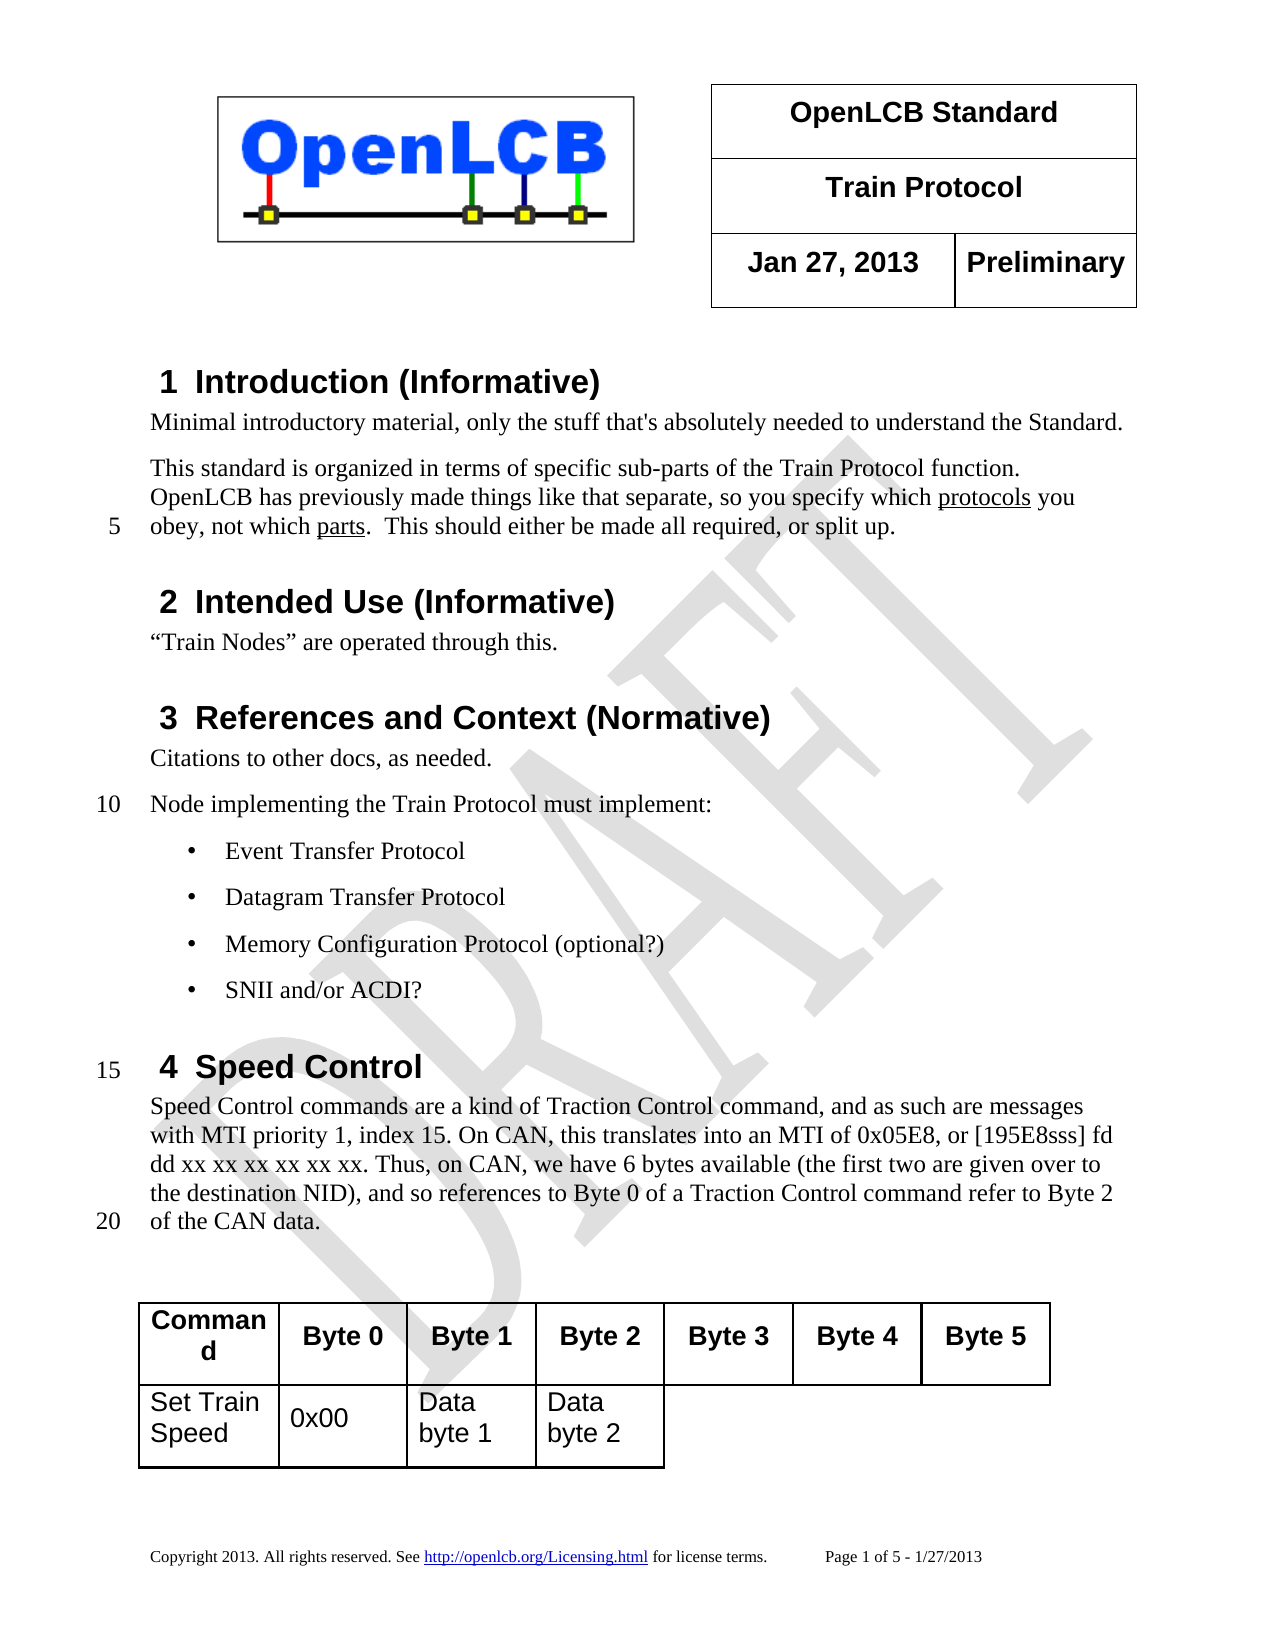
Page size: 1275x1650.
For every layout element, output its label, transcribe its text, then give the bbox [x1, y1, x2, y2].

subtitle Speed Control [460, 1047, 505, 1070]
subtitle Speed Control [560, 1047, 721, 1085]
text [753, 743, 804, 769]
subtitle Speed Control [237, 1071, 327, 1085]
text Minimal introductory material, only the stuff that's absolutely needed to understand the Standard. [150, 407, 1125, 436]
subtitle Speed Control [722, 1047, 1125, 1085]
text [855, 743, 1033, 772]
subtitle Speed Control [507, 1065, 564, 1085]
list Memory Configuration Protocol (optional?) [367, 929, 474, 958]
subtitle Intended Use (Informative) [150, 582, 699, 621]
text [665, 627, 923, 656]
subtitle References and Context (Normative) [708, 698, 819, 737]
list Memory Configuration Protocol (optional?) [797, 929, 1125, 958]
subtitle [726, 582, 785, 621]
list [846, 836, 1125, 865]
subtitle [767, 582, 888, 621]
list Event Transfer Protocol [187, 836, 575, 865]
text This standard is organized in terms of specific sub-parts of the Train Protocol function. OpenLCB has previously made things like that separate, so you specify which protocols you obey, not which parts. This should either be made all required, or split up. [815, 453, 1125, 539]
table_header Byte 1 [408, 1349, 429, 1384]
subtitle Introduction (Informative) [150, 362, 1125, 401]
list [575, 836, 647, 865]
table_header Byte 1 [449, 1304, 535, 1384]
subtitle [893, 582, 1125, 621]
text Speed Control commands are a kind of Traction Control command, and as such are messages with MTI priority 1, index 15. On CAN, this translates into an MTI of 0x05E8, or [195E8sss] fd dd xx xx xx xx xx xx. Thus, on CAN, we have 6 bytes available (the first two are given over to the destination NID), and so references to Byte 0 of a Traction Control command refer to Byte 2 of the CAN data. [395, 1091, 584, 1235]
list [923, 882, 1125, 911]
text Speed Control commands are a kind of Traction Control command, and as such are messages with MTI priority 1, index 15. On CAN, this translates into an MTI of 0x05E8, or [195E8sss] fd dd xx xx xx xx xx xx. Thus, on CAN, we have 6 bytes available (the first two are given over to the destination NID), and so references to Byte 0 of a Traction Control command refer to Byte 2 of the CAN data. [212, 1091, 479, 1235]
table_cell [665, 1386, 793, 1466]
text Node implementing the Train Protocol must implement: [799, 789, 1125, 818]
list SNII and/or ACDI? [388, 975, 510, 1004]
table_cell Set Train Speed [140, 1386, 278, 1466]
list Datagram Transfer Protocol [187, 882, 606, 911]
table_cell [793, 1386, 921, 1466]
picture [216, 95, 636, 244]
list SNII and/or ACDI? [830, 975, 1125, 1004]
table_header Byte 2 [537, 1304, 663, 1384]
text “Train Nodes” are operated through this. [150, 627, 654, 656]
text Node implementing the Train Protocol must implement: [591, 789, 784, 818]
subtitle References and Context (Normative) [810, 698, 1004, 737]
table_cell Data byte 1 [408, 1386, 535, 1466]
list SNII and/or ACDI? [187, 975, 373, 1004]
table_cell 0x00 [280, 1386, 406, 1466]
subtitle [701, 603, 744, 621]
table_header Byte 1 [408, 1304, 488, 1345]
list [607, 882, 701, 911]
table_cell Data byte 2 [537, 1386, 663, 1466]
list SNII and/or ACDI? [527, 975, 670, 1004]
list Memory Configuration Protocol (optional?) [490, 929, 639, 958]
list [660, 836, 831, 865]
subtitle Speed Control [328, 1047, 454, 1085]
text Speed Control commands are a kind of Traction Control command, and as such are messages with MTI priority 1, index 15. On CAN, this translates into an MTI of 0x05E8, or [195E8sss] fd dd xx xx xx xx xx xx. Thus, on CAN, we have 6 bytes available (the first two are given over to the destination NID), and so references to Byte 0 of a Traction Control command refer to Byte 2 of the CAN data. [150, 1091, 294, 1235]
table_header Byte 5 [923, 1304, 1049, 1384]
text [938, 627, 1125, 656]
list Memory Configuration Protocol (optional?) [187, 929, 352, 958]
table_header Byte 4 [794, 1304, 920, 1384]
text [815, 748, 867, 772]
list Memory Configuration Protocol (optional?) [684, 929, 780, 958]
text This standard is organized in terms of specific sub-parts of the Train Protocol function. OpenLCB has previously made things like that separate, so you specify which protocols you obey, not which parts. This should either be made all required, or split up. [150, 453, 828, 539]
list [728, 882, 877, 911]
table_header Byte 3 [665, 1304, 792, 1384]
subtitle References and Context (Normative) [1009, 698, 1125, 737]
list SNII and/or ACDI? [672, 975, 816, 1004]
table_header Command [140, 1304, 278, 1384]
table_header Byte 0 [280, 1304, 406, 1384]
subtitle Speed Control [150, 1047, 239, 1085]
subtitle References and Context (Normative) [150, 698, 703, 737]
text Speed Control commands are a kind of Traction Control command, and as such are messages with MTI priority 1, index 15. On CAN, this translates into an MTI of 0x05E8, or [195E8sss] fd dd xx xx xx xx xx xx. Thus, on CAN, we have 6 bytes available (the first two are given over to the destination NID), and so references to Byte 0 of a Traction Control command refer to Byte 2 of the CAN data. [504, 1091, 1125, 1235]
text Node implementing the Train Protocol must implement: [150, 789, 542, 818]
text [1062, 743, 1125, 772]
table_cell [921, 1386, 1050, 1466]
text Citations to other docs, as needed. [150, 743, 738, 772]
